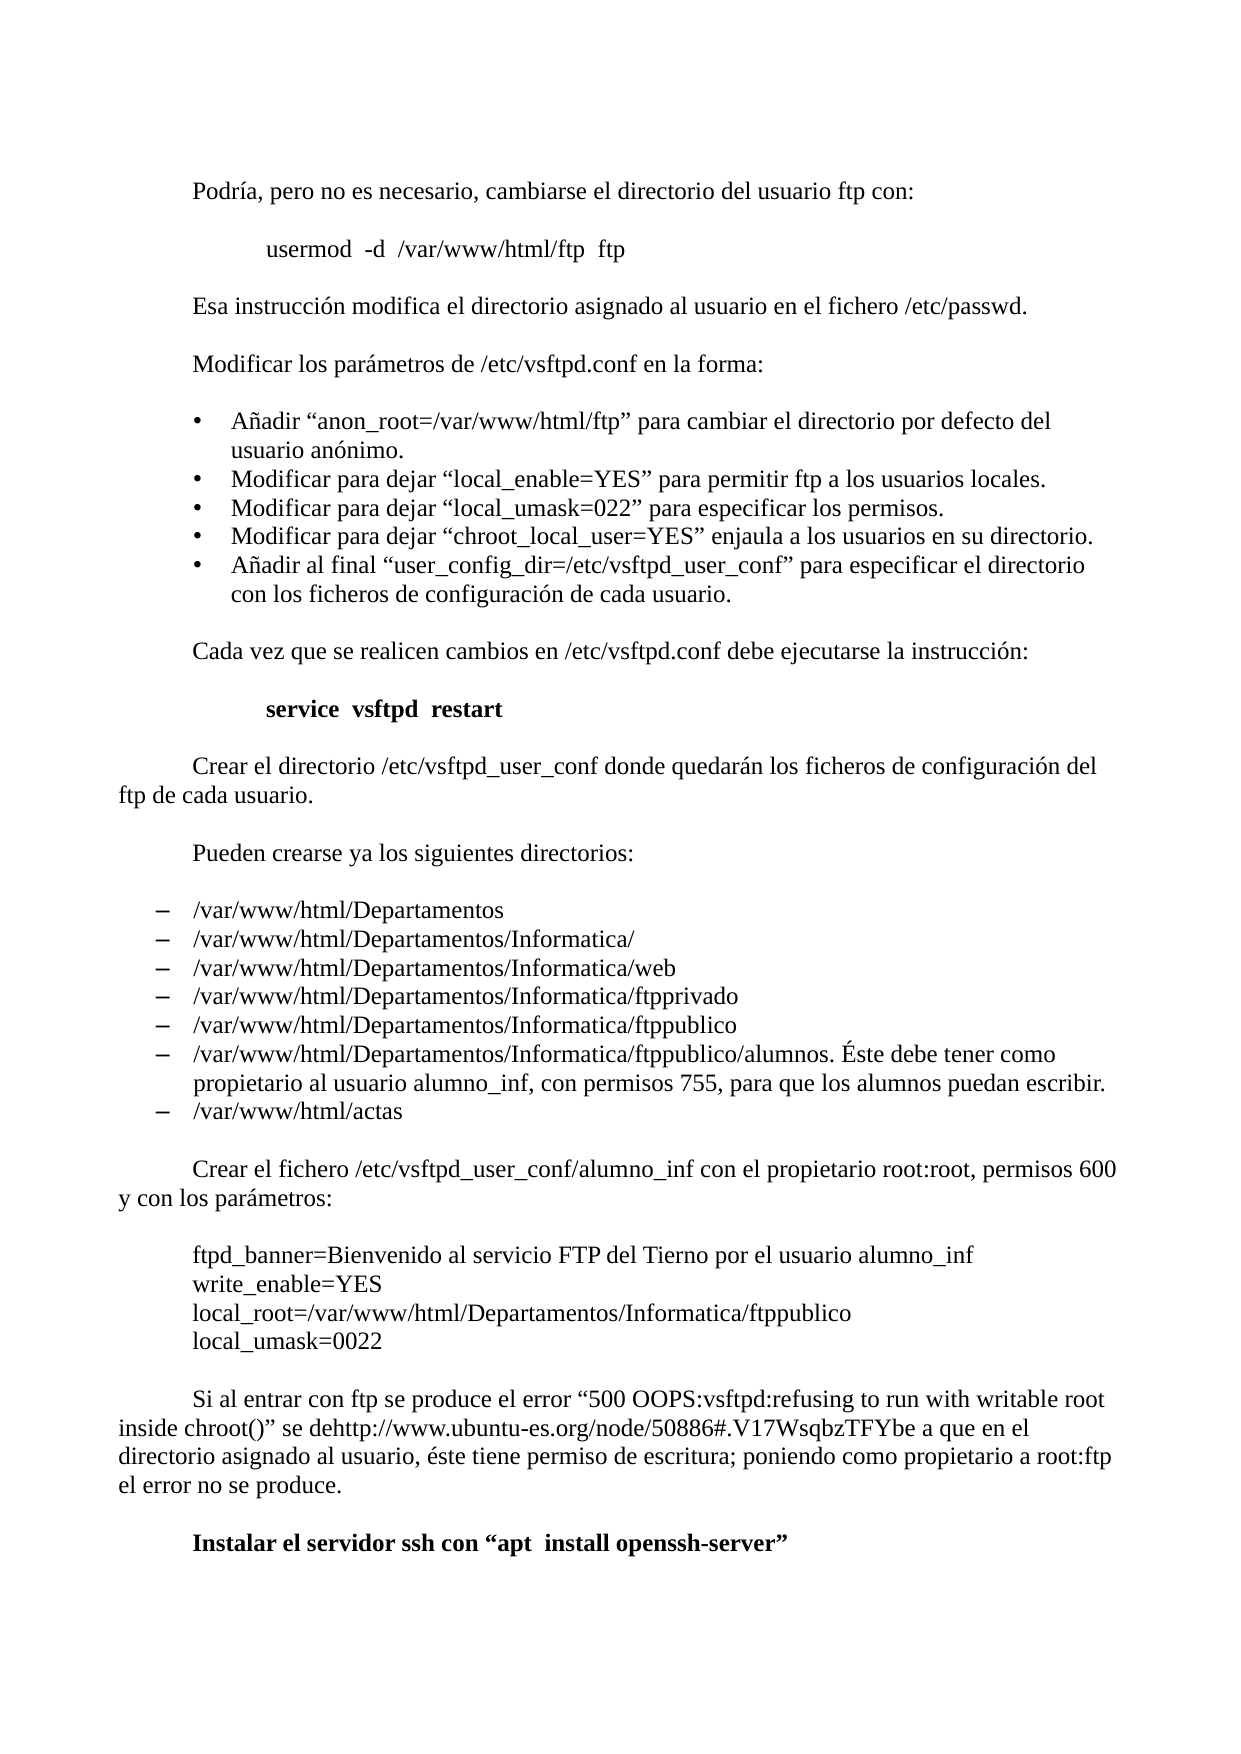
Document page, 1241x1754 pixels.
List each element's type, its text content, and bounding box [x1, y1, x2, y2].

text Crear el fichero /etc/vsftpd_user_conf/alumno_inf con el propietario root:root, permisos 600 y con los parámetros: [118, 1154, 1122, 1211]
text local_root=/var/www/html/Departamentos/Informatica/ftppublico [118, 1298, 1122, 1326]
list /var/www/html/Departamentos/Informatica/ [156, 924, 1122, 953]
text Cada vez que se realicen cambios en /etc/vsftpd.conf debe ejecutarse la instrucción: [118, 636, 1122, 665]
list /var/www/html/Departamentos/Informatica/ftpprivado [156, 981, 1122, 1010]
list Añadir “anon_root=/var/www/html/ftp” para cambiar el directorio por defecto del usuario anónimo. [193, 406, 1122, 464]
text Podría, pero no es necesario, cambiarse el directorio del usuario ftp con: [118, 176, 1122, 205]
list /var/www/html/Departamentos/Informatica/ftppublico [156, 1010, 1122, 1039]
text Instalar el servidor ssh con “apt install openssh-server” [118, 1528, 1122, 1556]
list Modificar para dejar “local_umask=022” para especificar los permisos. [193, 493, 1122, 521]
list Añadir al final “user_config_dir=/etc/vsftpd_user_conf” para especificar el directorio con los ficheros de configuración de cada usuario. [193, 550, 1122, 608]
list /var/www/html/Departamentos [156, 895, 1122, 924]
list Modificar para dejar “chroot_local_user=YES” enjaula a los usuarios en su directorio. [193, 521, 1122, 550]
text write_enable=YES [118, 1269, 1122, 1298]
list /var/www/html/Departamentos/Informatica/web [156, 953, 1122, 981]
text Esa instrucción modifica el directorio asignado al usuario en el fichero /etc/passwd. [118, 291, 1122, 320]
text ftpd_banner=Bienvenido al servicio FTP del Tierno por el usuario alumno_inf [118, 1240, 1122, 1269]
text Modificar los parámetros de /etc/vsftpd.conf en la forma: [118, 349, 1122, 378]
list /var/www/html/Departamentos/Informatica/ftppublico/alumnos. Éste debe tener como propietario al usuario alumno_inf, con permisos 755, para que los alumnos puedan escribir. [156, 1039, 1122, 1096]
list Modificar para dejar “local_enable=YES” para permitir ftp a los usuarios locales. [193, 464, 1122, 493]
list /var/www/html/actas [156, 1096, 1122, 1125]
text usermod -d /var/www/html/ftp ftp [118, 234, 1122, 263]
text Crear el directorio /etc/vsftpd_user_conf donde quedarán los ficheros de configuración del ftp de cada usuario. [118, 751, 1122, 809]
text Si al entrar con ftp se produce el error “500 OOPS:vsftpd:refusing to run with writable root inside chroot()” se dehttp://www.ubuntu-es.org/node/50886#.V17WsqbzTFYbe a que en el directorio asignado al usuario, éste tiene permiso de escritura; poniendo como propietario a root:ftp el error no se produce. [118, 1384, 1122, 1499]
text service vsftpd restart [118, 694, 1122, 723]
text local_umask=0022 [118, 1326, 1122, 1355]
text Pueden crearse ya los siguientes directorios: [118, 838, 1122, 866]
